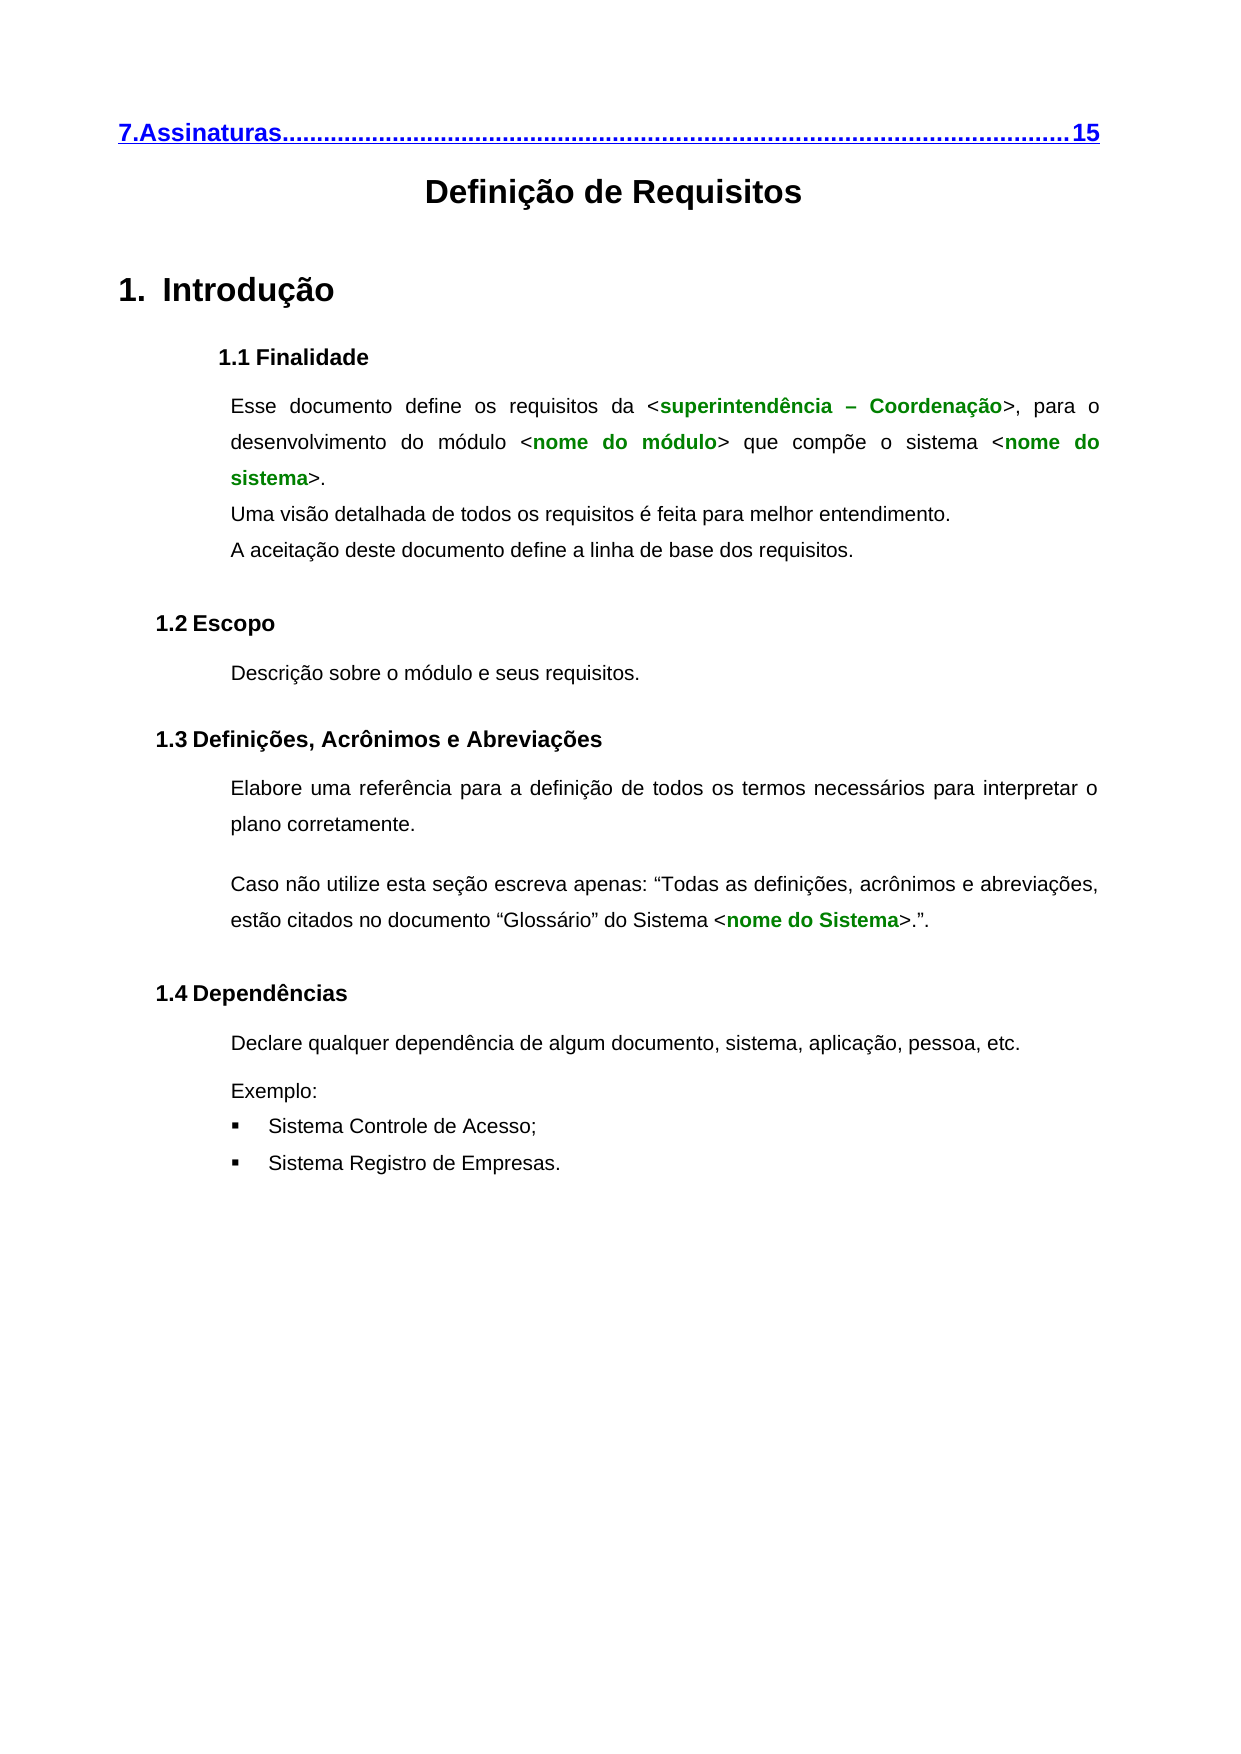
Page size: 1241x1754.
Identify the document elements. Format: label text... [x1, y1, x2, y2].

text A aceitação deste documento define a linha de base dos requisitos. [230, 538, 1100, 562]
text Declare qualquer dependência de algum documento, sistema, aplicação, pessoa, etc. [231, 1031, 1100, 1054]
subtitle Finalidade [218, 344, 1100, 370]
subtitle Introdução [118, 270, 1100, 309]
text Descrição sobre o módulo e seus requisitos. [231, 661, 1100, 684]
subtitle Dependências [155, 980, 1100, 1007]
text Esse documento define os requisitos da <superintendência – Coordenação>, para o desenvolvimento do módulo <nome do módulo> que compõe o sistema <nome do sistema>. [230, 394, 1100, 490]
list Sistema Registro de Empresas. [230, 1150, 1100, 1174]
subtitle Escopo [155, 610, 1100, 637]
subtitle Definições, Acrônimos e Abreviações [155, 726, 1100, 752]
text Exemplo: [231, 1078, 1100, 1102]
text Caso não utilize esta seção escreva apenas: “Todas as definições, acrônimos e abreviações, estão citados no documento “Glossário” do Sistema <nome do Sistema>.”. [230, 872, 1100, 932]
list Sistema Controle de Acesso; [230, 1114, 1100, 1138]
text Elabore uma referência para a definição de todos os termos necessários para interpretar o plano corretamente. [230, 776, 1100, 836]
text 7.Assinaturas 15 [118, 118, 1100, 143]
text Uma visão detalhada de todos os requisitos é feita para melhor entendimento. [230, 502, 1100, 526]
subtitle Definição de Requisitos [118, 172, 1100, 210]
